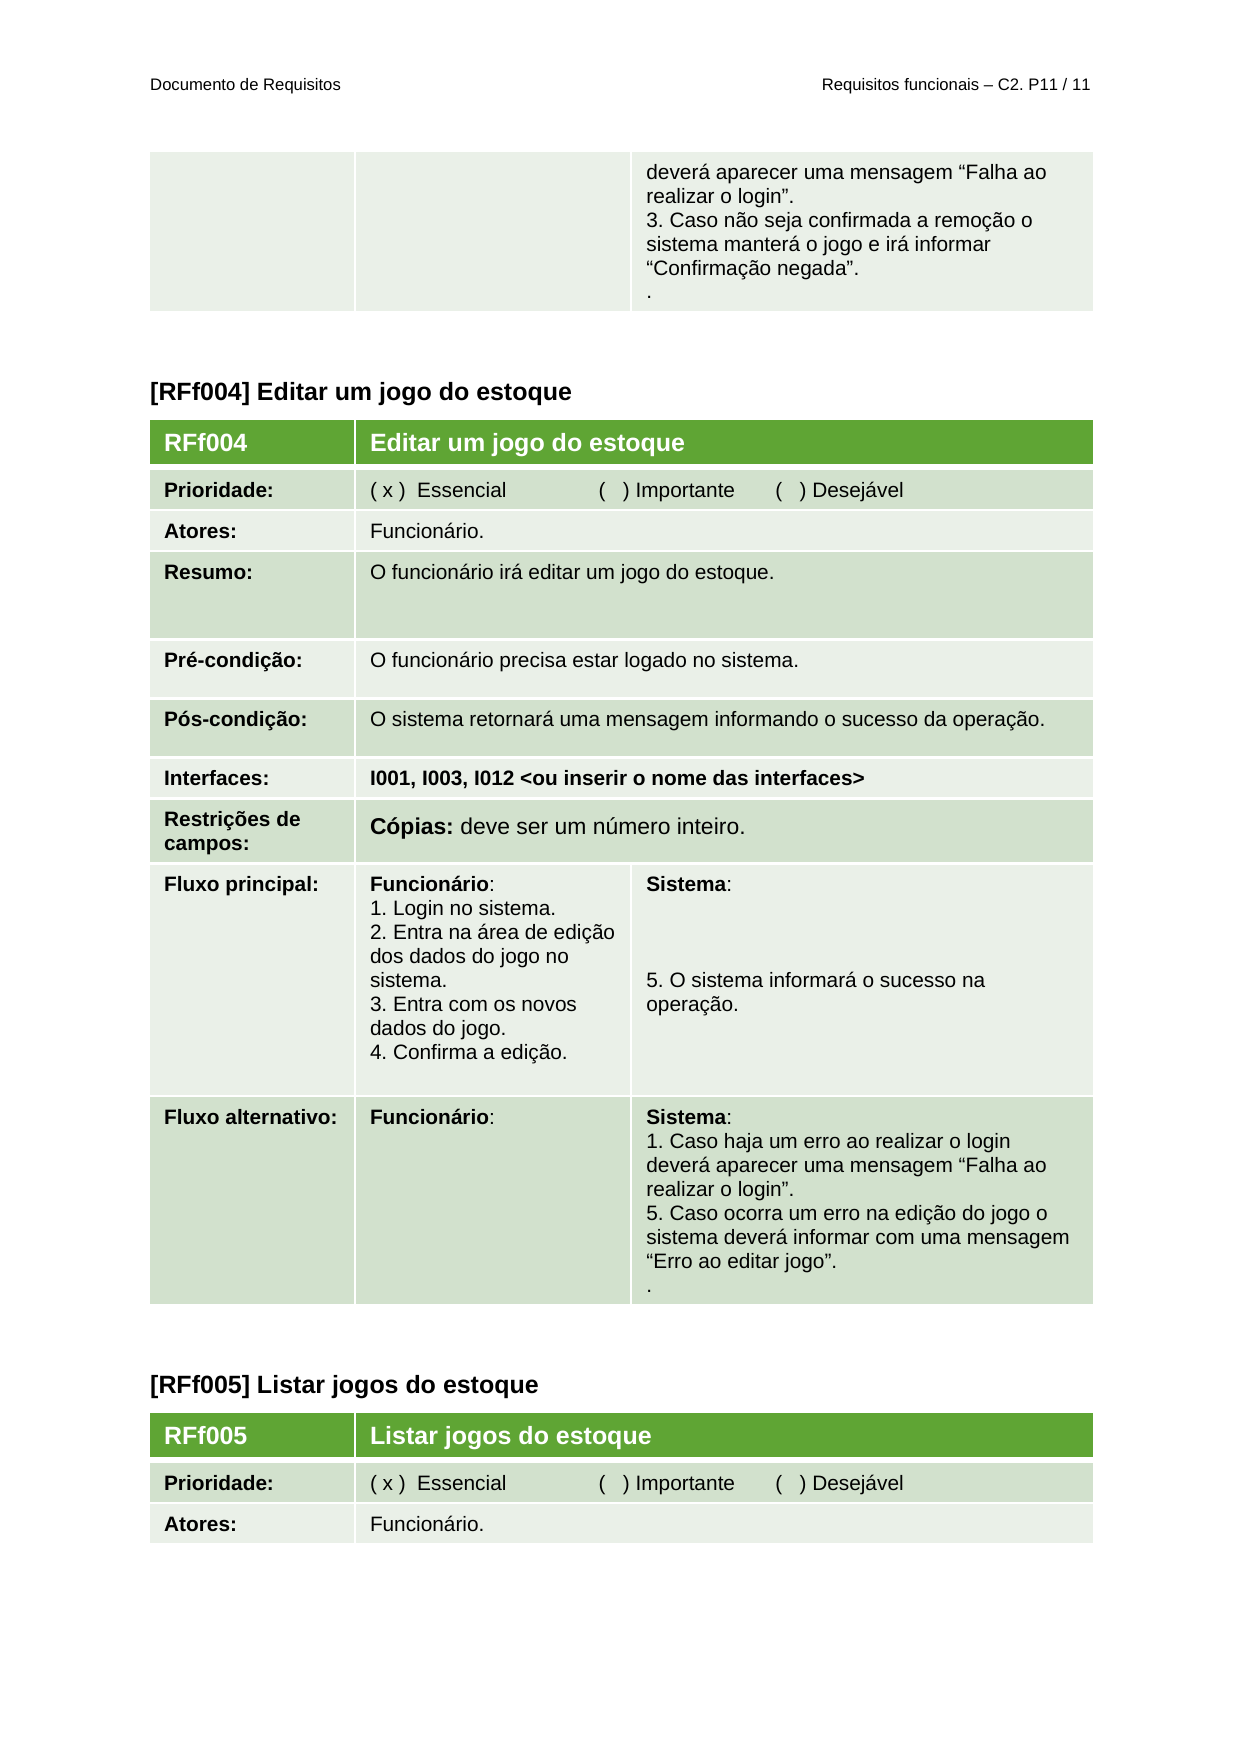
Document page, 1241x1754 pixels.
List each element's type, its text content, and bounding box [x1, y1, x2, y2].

table_cell Cópias: deve ser um número inteiro. [356, 800, 1093, 862]
list [RFf005] Listar jogos do estoque [150, 1370, 1090, 1398]
table_cell Funcionário: 1. Login no sistema. 2. Entra na área de edição dos dados do jogo no sistema. 3. Entra com os novos dados do jogo. 4. Confirma a edição. [356, 865, 630, 1095]
table_cell O funcionário irá editar um jogo do estoque. [356, 552, 1093, 638]
table_cell Interfaces: [150, 759, 354, 797]
table_cell Restrições de campos: [150, 800, 354, 862]
table_cell Sistema: 5. O sistema informará o sucesso na operação. [632, 865, 1093, 1095]
table_cell Sistema: 1. Caso haja um erro ao realizar o login deverá aparecer uma mensagem “Falha ao realizar o login”. 5. Caso ocorra um erro na edição do jogo o sistema deverá informar com uma mensagem “Erro ao editar jogo”. . [632, 1097, 1093, 1304]
table_cell deverá aparecer uma mensagem “Falha ao realizar o login”. 3. Caso não seja confirmada a remoção o sistema manterá o jogo e irá informar “Confirmação negada”. . [632, 152, 1093, 311]
table_cell O funcionário precisa estar logado no sistema. [356, 641, 1093, 697]
table_cell Fluxo alternativo: [150, 1097, 354, 1304]
table_cell Resumo: [150, 552, 354, 638]
table_cell Funcionário. [356, 1504, 1093, 1543]
table_cell O sistema retornará uma mensagem informando o sucesso da operação. [356, 700, 1093, 756]
list [RFf004] Editar um jogo do estoque [150, 377, 1090, 406]
table_cell Prioridade: [150, 470, 354, 509]
table_cell Funcionário. [356, 511, 1093, 550]
table_cell Fluxo principal: [150, 865, 354, 1095]
table_cell ( x ) Essencial ( ) Importante ( ) Desejável [356, 470, 1093, 509]
table_cell Prioridade: [150, 1463, 354, 1502]
table_header RFf005 [150, 1413, 354, 1457]
table_header Editar um jogo do estoque [356, 420, 1093, 464]
table_cell Atores: [150, 1504, 354, 1543]
table_header RFf004 [150, 420, 354, 464]
table_cell Pós-condição: [150, 700, 354, 756]
table_cell [150, 152, 354, 311]
table_cell ( x ) Essencial ( ) Importante ( ) Desejável [356, 1463, 1093, 1502]
table_cell [356, 152, 630, 311]
table_cell I001, I003, I012 <ou inserir o nome das interfaces> [356, 759, 1093, 797]
table_cell Funcionário: [356, 1097, 630, 1304]
table_cell Atores: [150, 511, 354, 550]
table_header Listar jogos do estoque [356, 1413, 1093, 1457]
table_cell Pré-condição: [150, 641, 354, 697]
